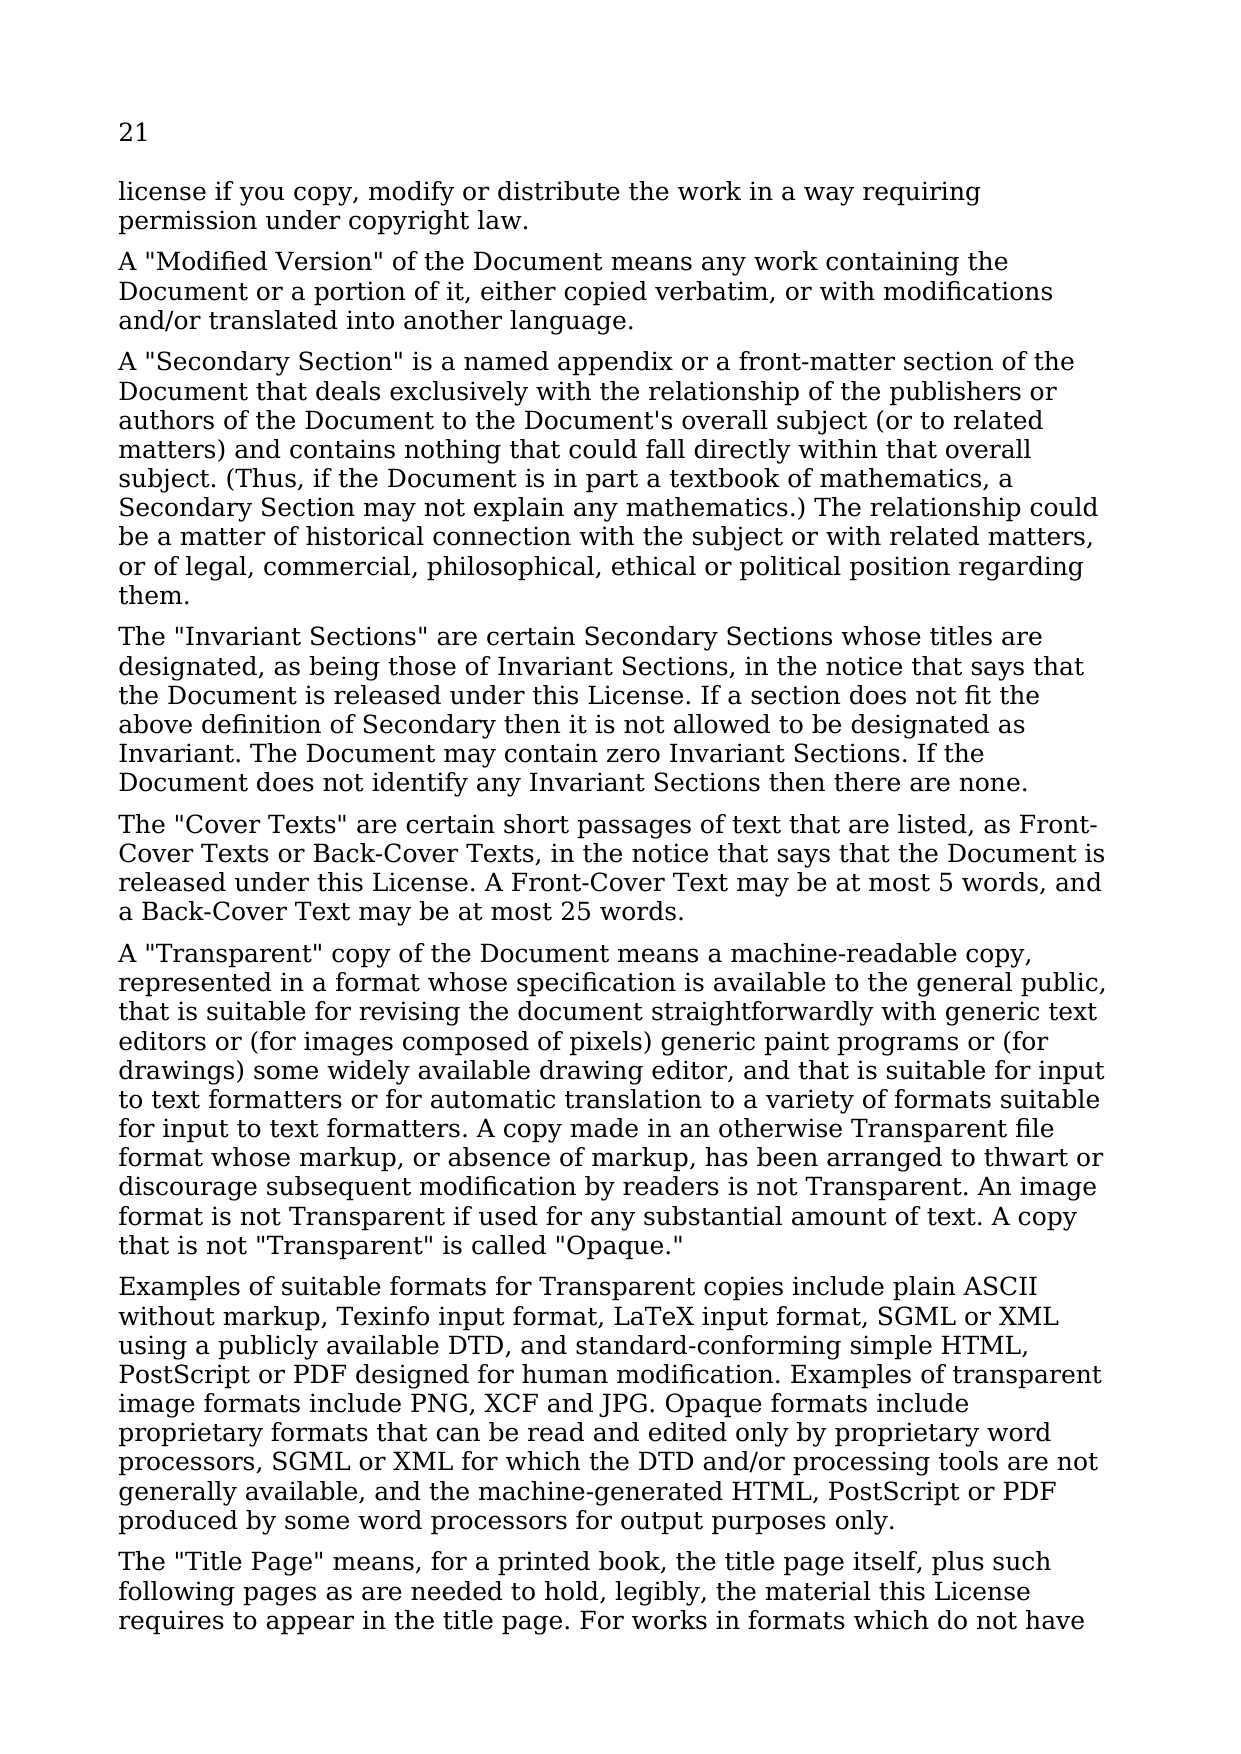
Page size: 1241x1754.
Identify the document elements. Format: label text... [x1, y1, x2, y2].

text The "Title Page" means, for a printed book, the title page itself, plus such following pages as are needed to hold, legibly, the material this License requires to appear in the title page. For works in formats which do not have [118, 1548, 1122, 1635]
text The "Cover Texts" are certain short passages of text that are listed, as Front-Cover Texts or Back-Cover Texts, in the notice that says that the Document is released under this License. A Front-Cover Text may be at most 5 words, and a Back-Cover Text may be at most 25 words. [118, 810, 1122, 927]
text license if you copy, modify or distribute the work in a way requiring permission under copyright law. [118, 177, 1122, 235]
text A "Secondary Section" is a named appendix or a front-matter section of the Document that deals exclusively with the relationship of the publishers or authors of the Document to the Document's overall subject (or to related matters) and contains nothing that could fall directly within that overall subject. (Thus, if the Document is in part a textbook of mathematics, a Secondary Section may not explain any mathematics.) The relationship could be a matter of historical connection with the subject or with related matters, or of legal, commercial, philosophical, ethical or political position regarding them. [118, 348, 1122, 610]
text The "Invariant Sections" are certain Secondary Sections whose titles are designated, as being those of Invariant Sections, in the notice that says that the Document is released under this License. If a section does not fit the above definition of Secondary then it is not allowed to be designated as Invariant. The Document may contain zero Invariant Sections. If the Document does not identify any Invariant Sections then there are none. [118, 623, 1122, 798]
text A "Transparent" copy of the Document means a machine-readable copy, represented in a format whose specification is available to the general public, that is suitable for revising the document straightforwardly with generic text editors or (for images composed of pixels) generic paint programs or (for drawings) some widely available drawing editor, and that is suitable for input to text formatters or for automatic translation to a variety of formats suitable for input to text formatters. A copy made in an otherwise Transparent file format whose markup, or absence of markup, has been arranged to thwart or discourage subsequent modification by readers is not Transparent. An image format is not Transparent if used for any substantial amount of text. A copy that is not "Transparent" is called "Opaque." [118, 939, 1122, 1260]
text Examples of suitable formats for Transparent copies include plain ASCII without markup, Texinfo input format, LaTeX input format, SGML or XML using a publicly available DTD, and standard-conforming simple HTML, PostScript or PDF designed for human modification. Examples of transparent image formats include PNG, XCF and JPG. Opaque formats include proprietary formats that can be read and edited only by proprietary word processors, SGML or XML for which the DTD and/or processing tools are not generally available, and the machine-generated HTML, PostScript or PDF produced by some word processors for output purposes only. [118, 1273, 1122, 1535]
text A "Modified Version" of the Document means any work containing the Document or a portion of it, either copied verbatim, or with modifications and/or translated into another language. [118, 248, 1122, 335]
